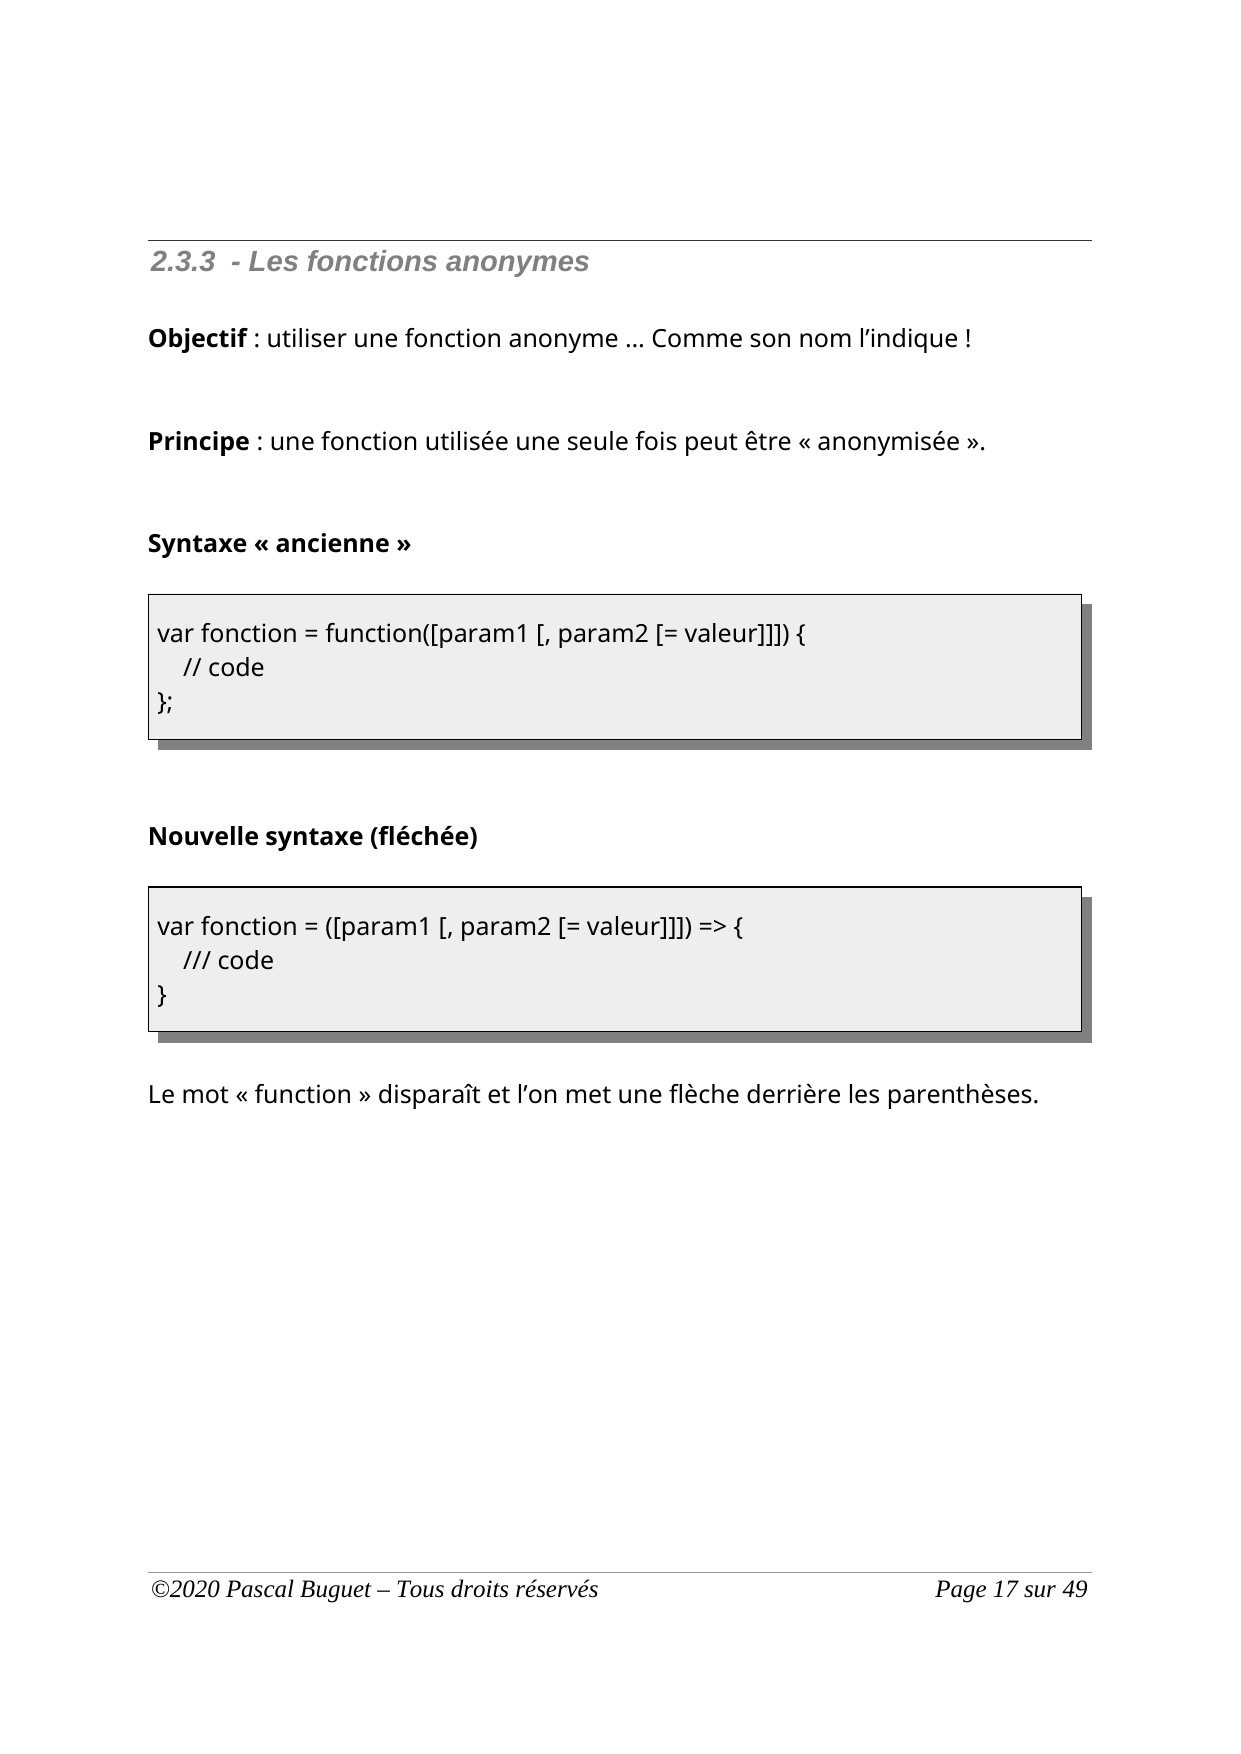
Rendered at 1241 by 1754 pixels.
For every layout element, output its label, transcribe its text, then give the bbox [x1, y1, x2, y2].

text Le mot « function » disparaît et l’on met une flèche derrière les parenthèses. [148, 1077, 1092, 1111]
text Nouvelle syntaxe (fléchée) [148, 818, 1092, 852]
text Objectif : utiliser une fonction anonyme … Comme son nom l’indique ! [148, 321, 1092, 355]
text Syntaxe « ancienne » [148, 525, 1092, 559]
text }; [149, 662, 1081, 739]
text var fonction = function([param1 [, param2 [= valeur]]]) { [149, 595, 1081, 628]
text var fonction = ([param1 [, param2 [= valeur]]]) => { [149, 888, 1081, 920]
text Principe : une fonction utilisée une seule fois peut être « anonymisée ». [148, 423, 1092, 457]
subtitle - Les fonctions anonymes [148, 241, 1092, 281]
text /// code [149, 920, 1081, 954]
text } [149, 954, 1081, 1031]
text // code [149, 628, 1081, 662]
